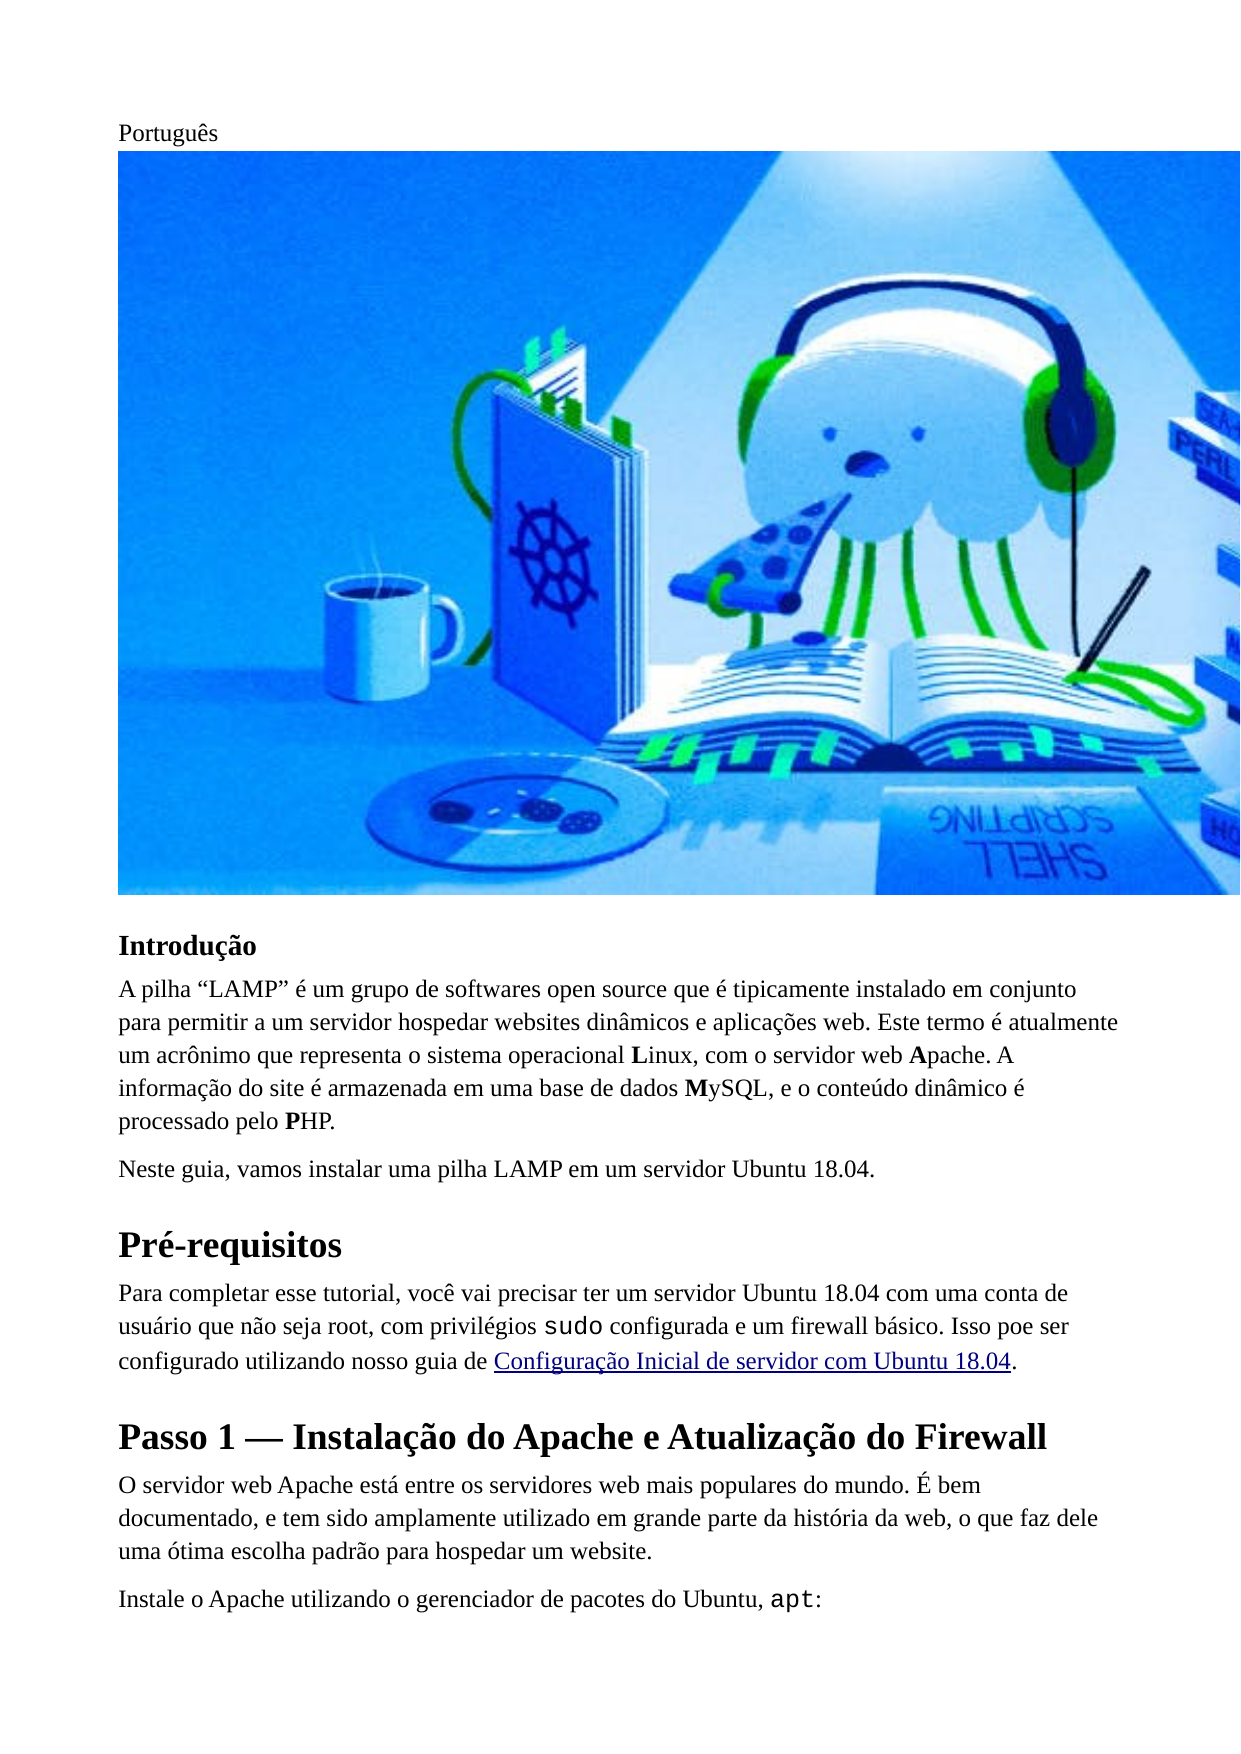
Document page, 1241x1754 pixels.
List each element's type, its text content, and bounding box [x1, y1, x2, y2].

text O servidor web Apache está entre os servidores web mais populares do mundo. É bem documentado, e tem sido amplamente utilizado em grande parte da história da web, o que faz dele uma ótima escolha padrão para hospedar um website. [118, 1470, 1122, 1565]
picture [118, 151, 1241, 895]
text A pilha “LAMP” é um grupo de softwares open source que é tipicamente instalado em conjunto para permitir a um servidor hospedar websites dinâmicos e aplicações web. Este termo é atualmente um acrônimo que representa o sistema operacional Linux, com o servidor web Apache. A informação do site é armazenada em uma base de dados MySQL, e o conteúdo dinâmico é processado pelo PHP. [118, 974, 1122, 1135]
subtitle Passo 1 — Instalação do Apache e Atualização do Firewall [118, 1415, 1122, 1458]
subtitle Pré-requisitos [118, 1222, 1122, 1266]
text Para completar esse tutorial, você vai precisar ter um servidor Ubuntu 18.04 com uma conta de usuário que não seja root, com privilégios sudo configurada e um firewall básico. Isso poe ser configurado utilizando nosso guia de Configuração Inicial de servidor com Ubuntu 18.04. [118, 1278, 1122, 1375]
subtitle Introdução [118, 928, 1122, 962]
text Português [118, 118, 1122, 147]
text Neste guia, vamos instalar uma pilha LAMP em um servidor Ubuntu 18.04. [118, 1154, 1122, 1183]
text Instale o Apache utilizando o gerenciador de pacotes do Ubuntu, apt: [118, 1584, 1122, 1615]
